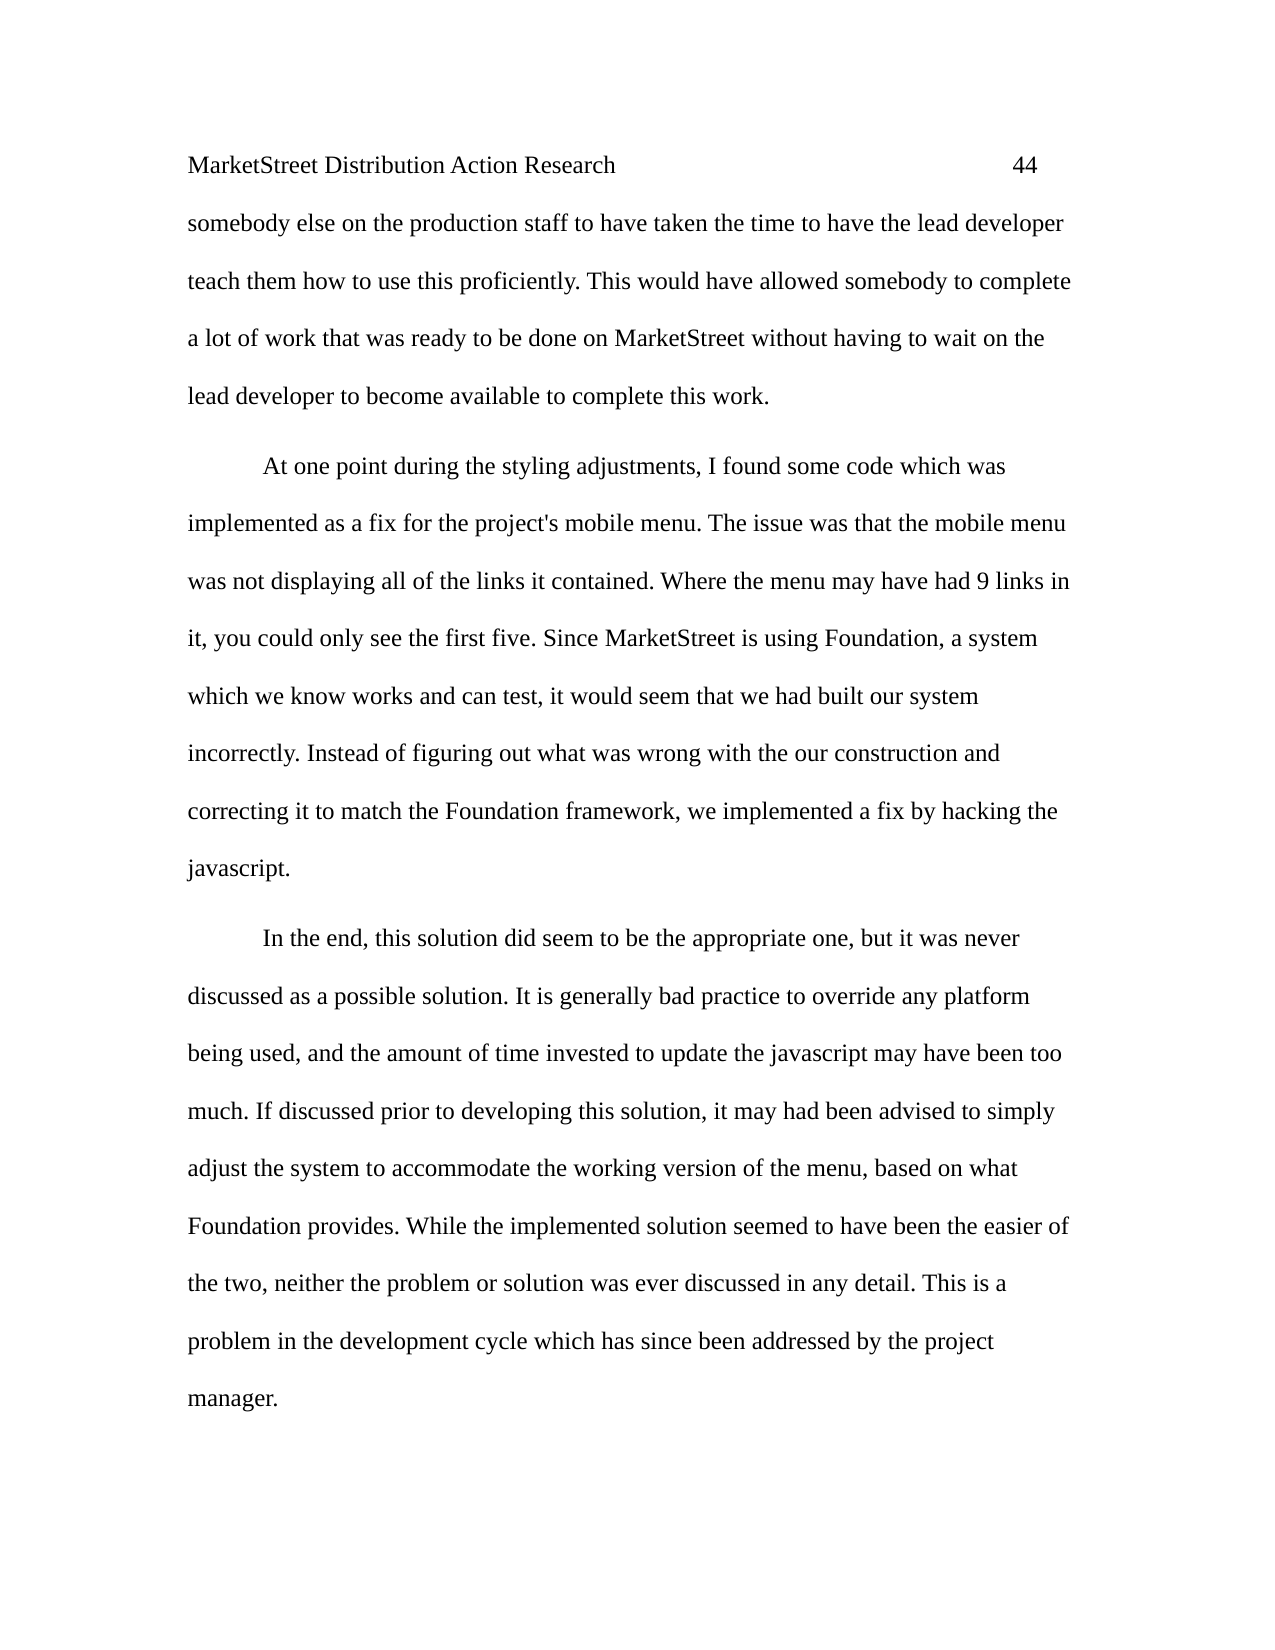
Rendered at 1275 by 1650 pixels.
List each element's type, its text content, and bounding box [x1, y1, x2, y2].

text In the end, this solution did seem to be the appropriate one, but it was never discussed as a possible solution. It is generally bad practice to override any platform being used, and the amount of time invested to update the javascript may have been too much. If discussed prior to developing this solution, it may had been advised to simply adjust the system to accommodate the working version of the menu, based on what Foundation provides. While the implemented solution seemed to have been the easier of the two, neither the problem or solution was ever discussed in any detail. This is a problem in the development cycle which has since been addressed by the project manager. [187, 923, 1087, 1412]
text somebody else on the production staff to have taken the time to have the lead developer teach them how to use this proficiently. This would have allowed somebody to complete a lot of work that was ready to be done on MarketStreet without having to wait on the lead developer to become available to complete this work. [187, 208, 1087, 409]
text At one point during the styling adjustments, I found some code which was implemented as a fix for the project's mobile menu. The issue was that the mobile menu was not displaying all of the links it contained. Where the menu may have had 9 links in it, you could only see the first five. Since MarketStreet is using Foundation, a system which we know works and can test, it would seem that we had built our system incorrectly. Instead of figuring out what was wrong with the our construction and correcting it to match the Foundation framework, we implemented a fix by hacking the javascript. [187, 451, 1087, 882]
